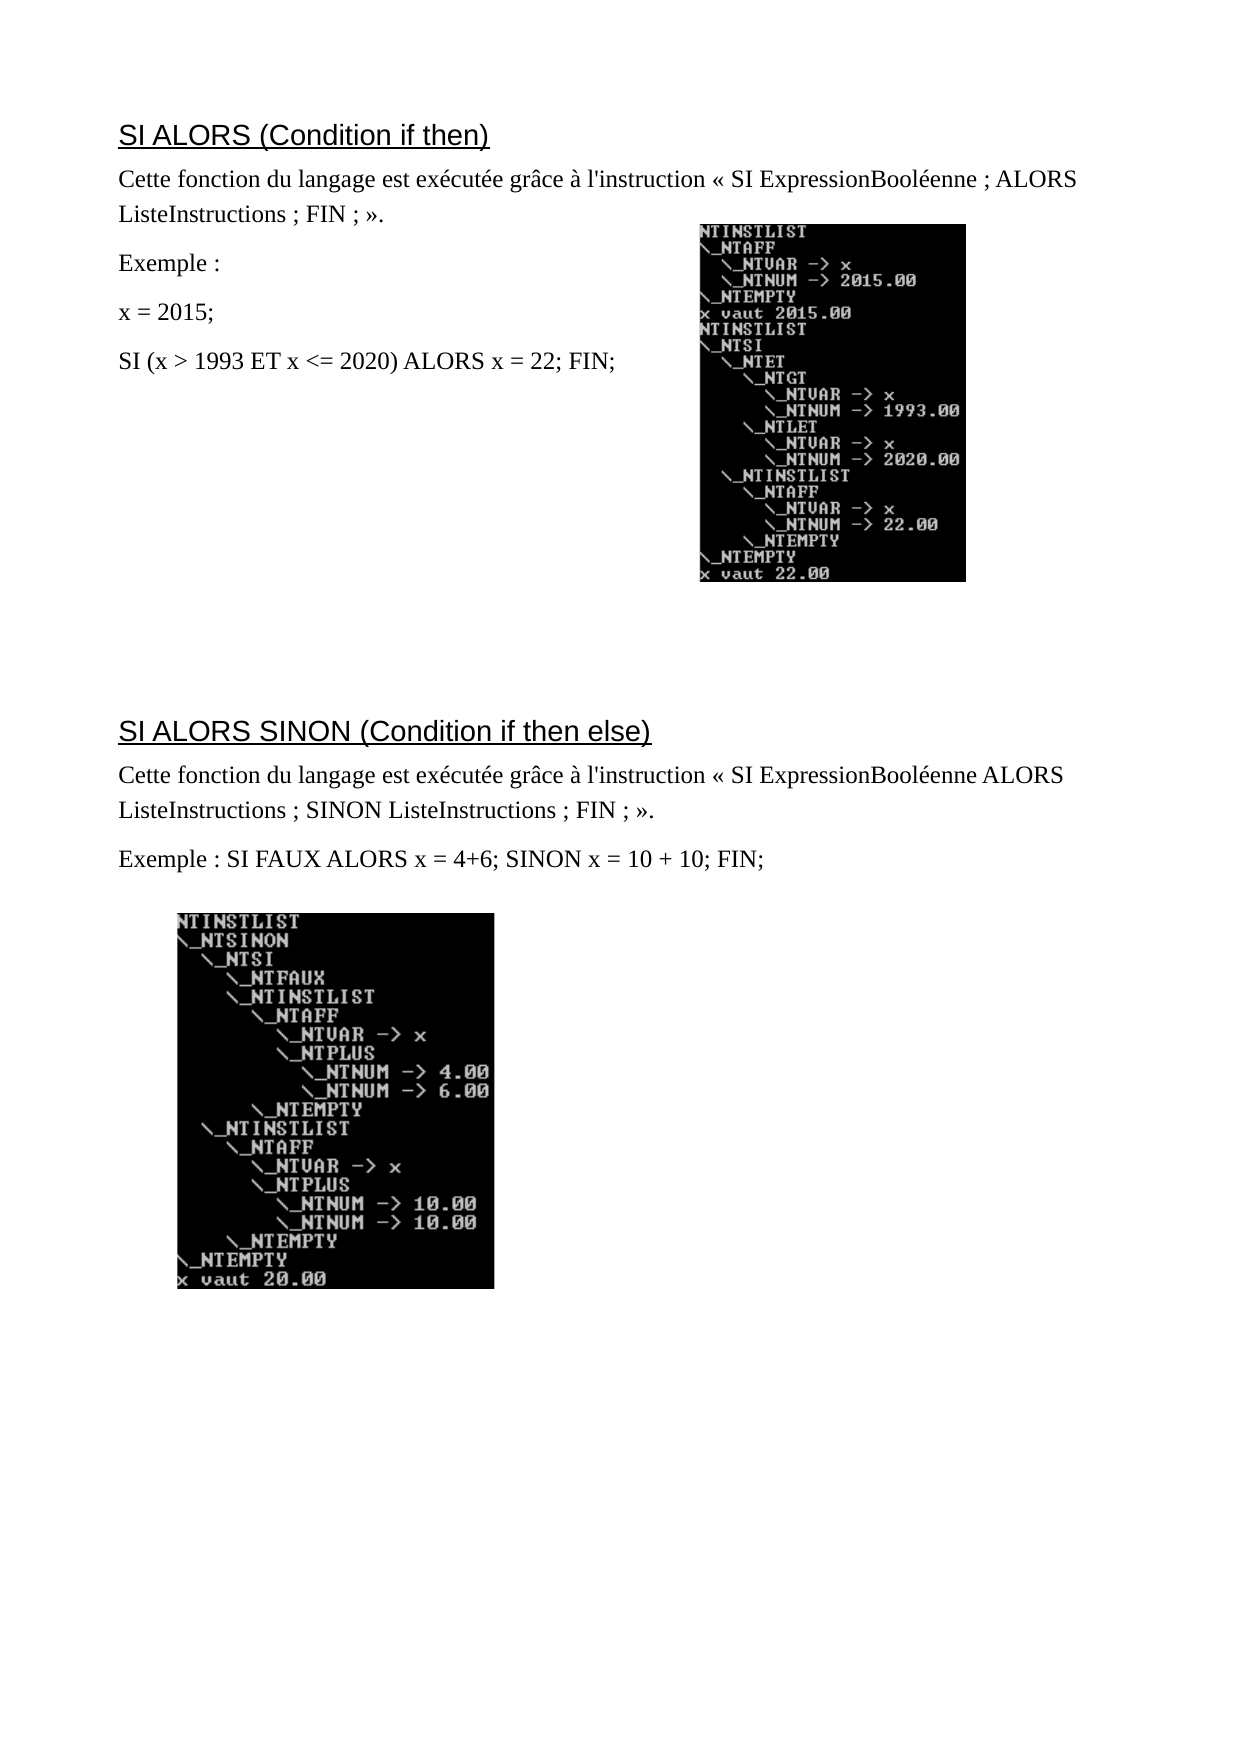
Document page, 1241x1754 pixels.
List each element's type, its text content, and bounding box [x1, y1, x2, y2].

text [966, 346, 1122, 374]
subtitle SI ALORS (Condition if then) [118, 118, 1122, 152]
text SI (x > 1993 ET x <= 2020) ALORS x = 22; FIN; [118, 346, 699, 374]
text [966, 297, 1122, 326]
text Cette fonction du langage est exécutée grâce à l'instruction « SI ExpressionBooléenne ; ALORS ListeInstructions ; FIN ; ». [118, 164, 1122, 227]
picture [699, 224, 966, 582]
text Cette fonction du langage est exécutée grâce à l'instruction « SI ExpressionBooléenne ALORS ListeInstructions ; SINON ListeInstructions ; FIN ; ». [118, 760, 1122, 823]
text Exemple : [118, 248, 699, 276]
text [966, 248, 1122, 276]
text x = 2015; [118, 297, 699, 326]
text Exemple : SI FAUX ALORS x = 4+6; SINON x = 10 + 10; FIN; [118, 844, 1122, 873]
subtitle SI ALORS SINON (Condition if then else) [118, 714, 1122, 748]
picture [177, 913, 495, 1289]
